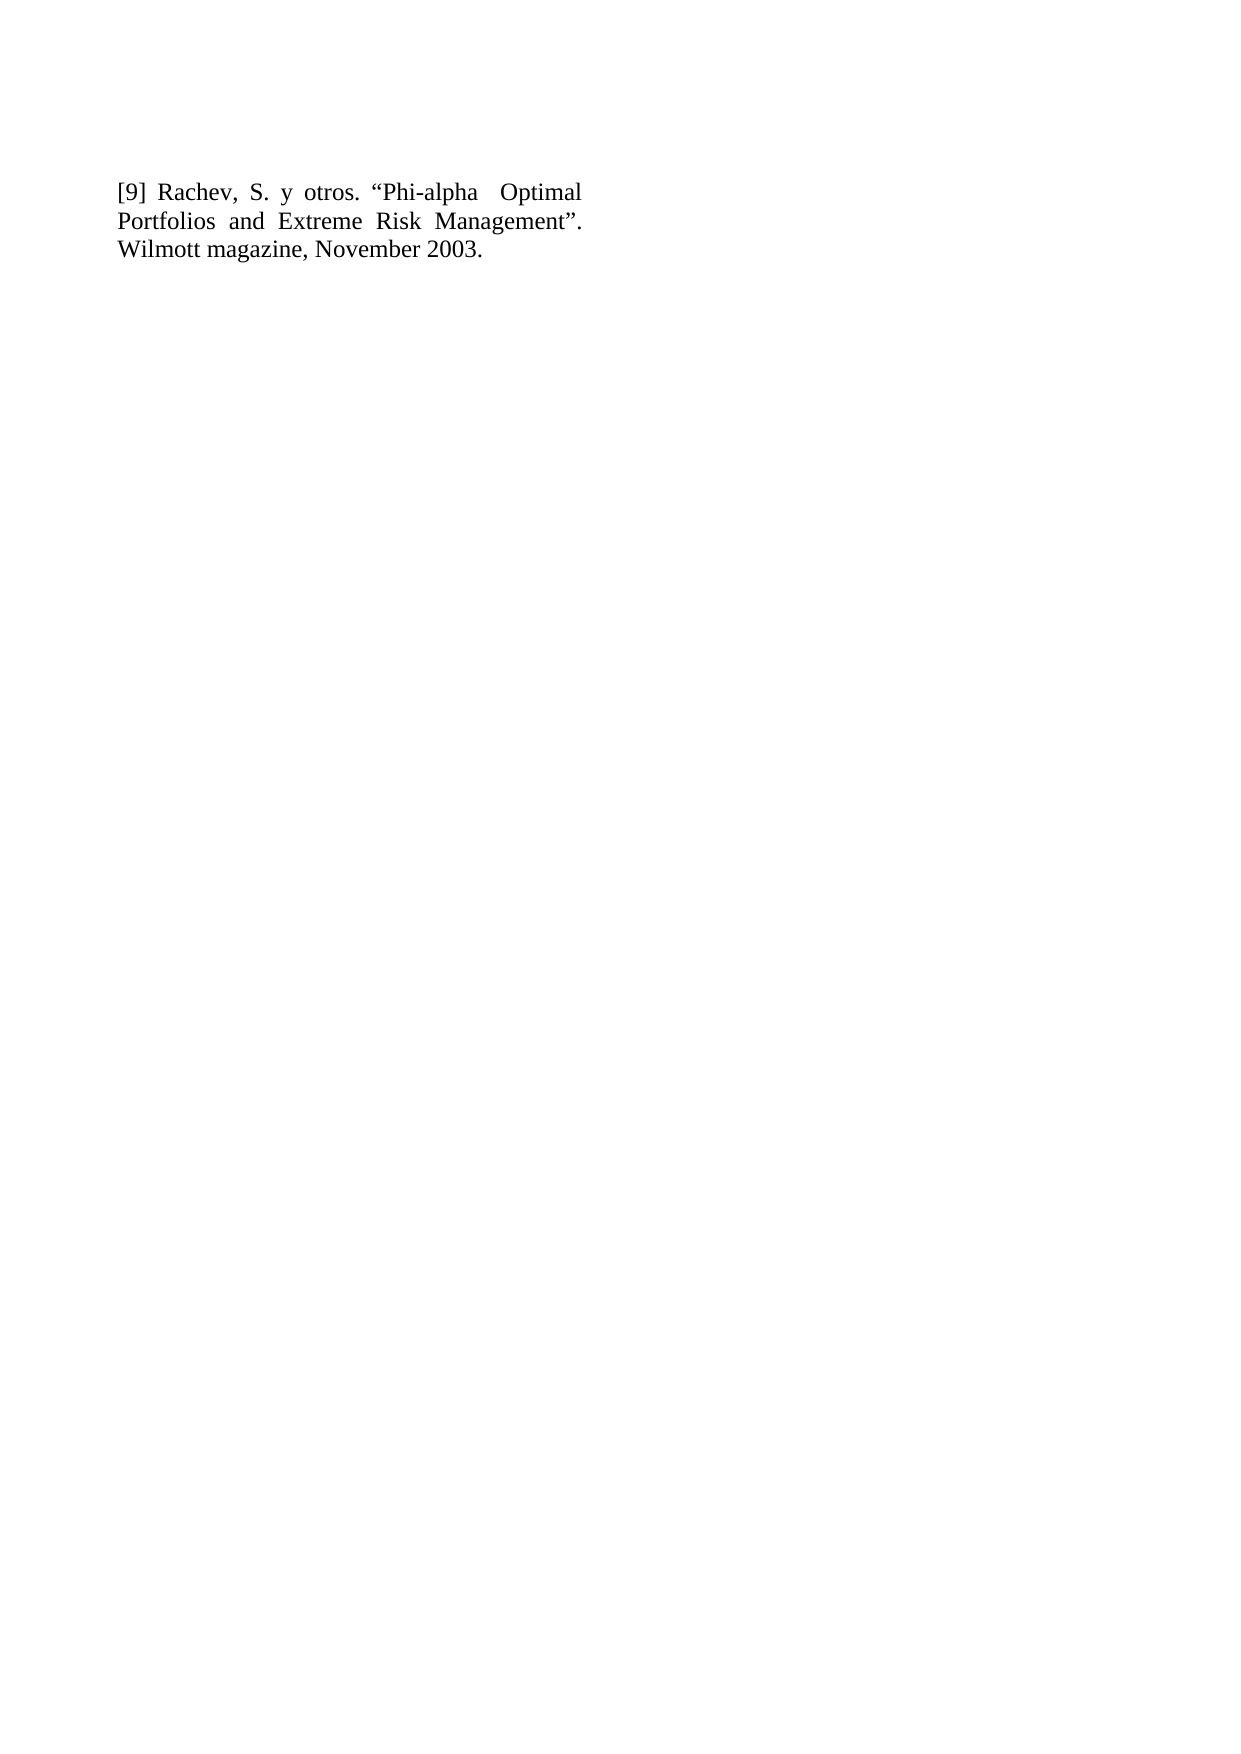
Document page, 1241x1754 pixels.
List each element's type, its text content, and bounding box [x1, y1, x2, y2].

text [9] Rachev, S. y otros. “Phi-alpha Optimal Portfolios and Extreme Risk Management”. Wilmott magazine, November 2003. [117, 177, 583, 263]
